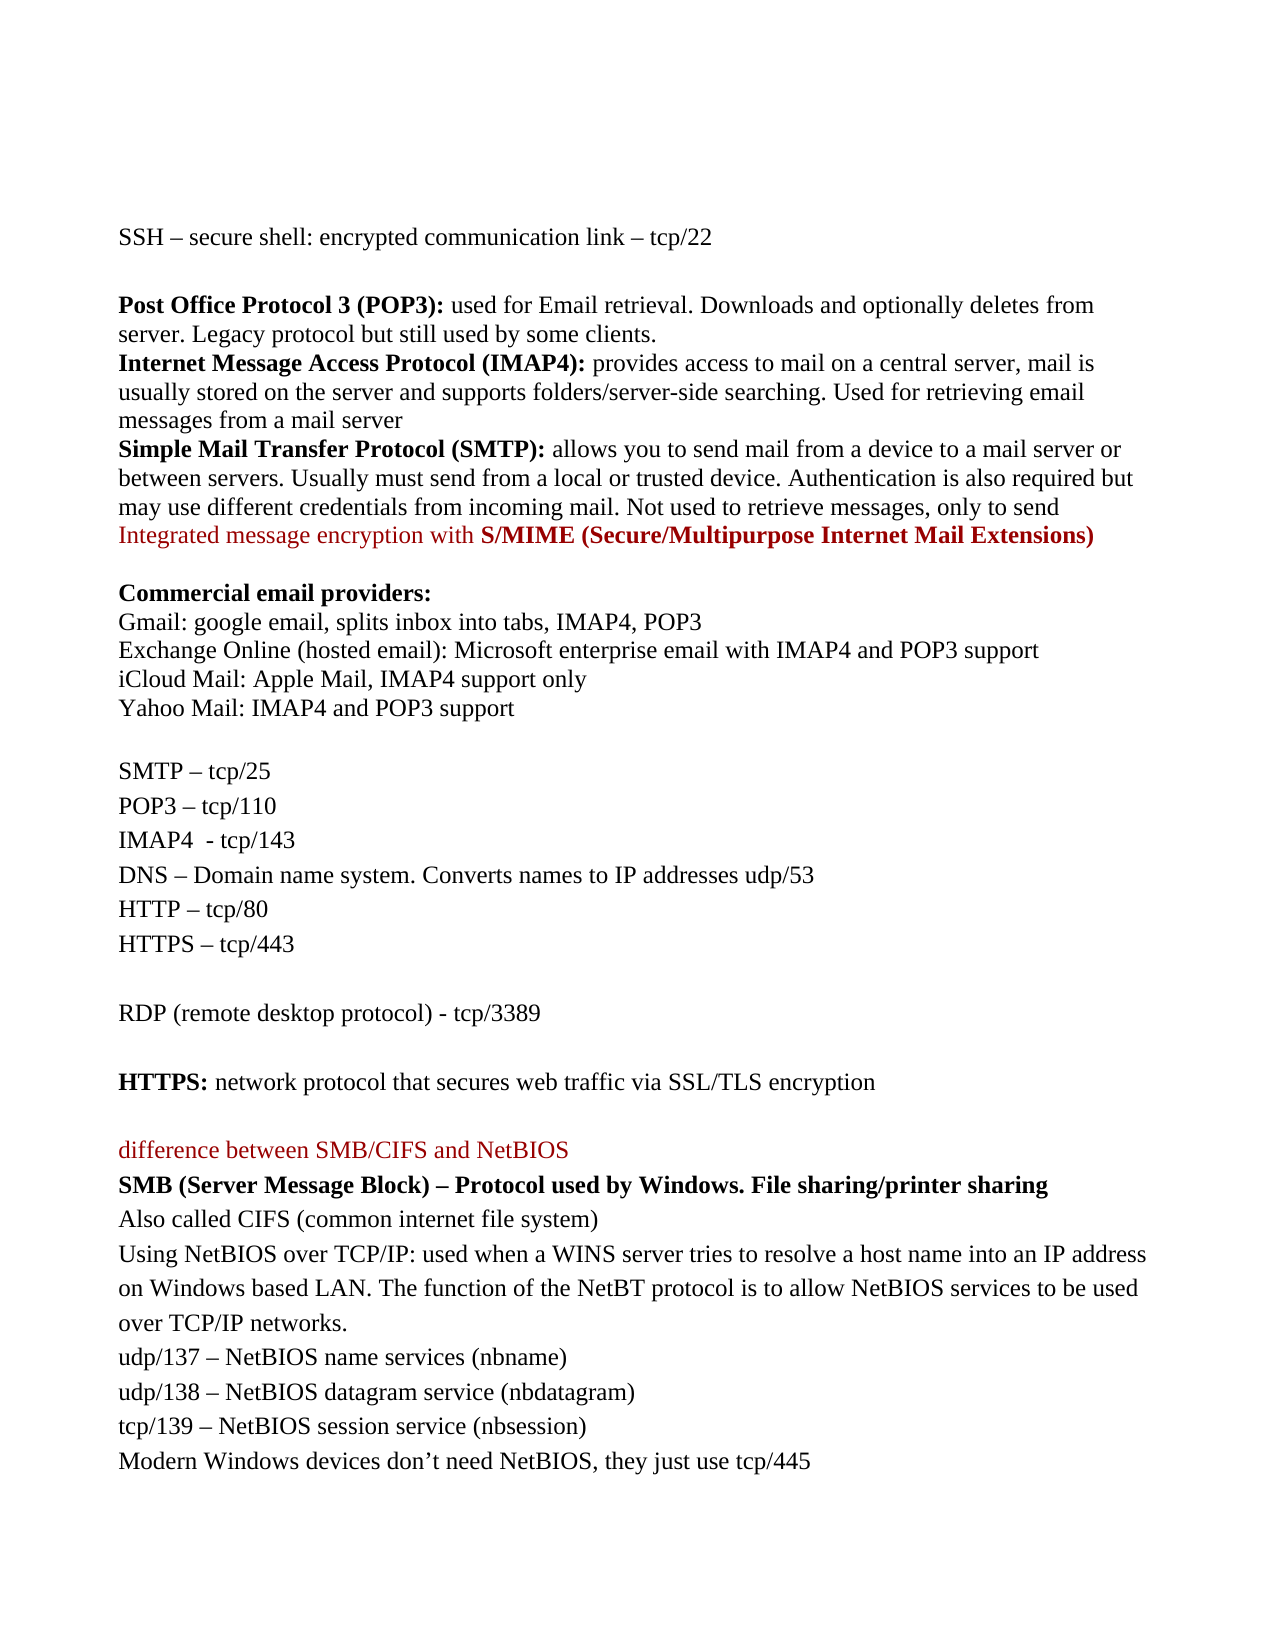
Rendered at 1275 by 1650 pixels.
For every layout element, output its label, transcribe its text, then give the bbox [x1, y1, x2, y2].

text Yahoo Mail: IMAP4 and POP3 support [118, 693, 1157, 722]
text iCloud Mail: Apple Mail, IMAP4 support only [118, 664, 1157, 693]
text POP3 – tcp/110 [118, 791, 1157, 819]
text SMTP – tcp/25 [118, 756, 1157, 785]
text HTTPS: network protocol that secures web traffic via SSL/TLS encryption [118, 1067, 1157, 1095]
text difference between SMB/CIFS and NetBIOS [118, 1136, 1157, 1164]
text Gmail: google email, splits inbox into tabs, IMAP4, POP3 [118, 607, 1157, 636]
text Integrated message encryption with S/MIME (Secure/Multipurpose Internet Mail Extensions) [118, 521, 1157, 549]
text SMB (Server Message Block) – Protocol used by Windows. File sharing/printer sharing [118, 1170, 1157, 1199]
text Also called CIFS (common internet file system) [118, 1204, 1157, 1233]
text HTTP – tcp/80 [118, 894, 1157, 923]
text tcp/139 – NetBIOS session service (nbsession) [118, 1411, 1157, 1440]
text Simple Mail Transfer Protocol (SMTP): allows you to send mail from a device to a mail server or between servers. Usually must send from a local or trusted device. Authentication is also required but may use different credentials from incoming mail. Not used to retrieve messages, only to send [118, 434, 1157, 521]
text Using NetBIOS over TCP/IP: used when a WINS server tries to resolve a host name into an IP address on Windows based LAN. The function of the NetBT protocol is to allow NetBIOS services to be used over TCP/IP networks. [118, 1239, 1157, 1337]
text RDP (remote desktop protocol) - tcp/3389 [118, 998, 1157, 1026]
text Internet Message Access Protocol (IMAP4): provides access to mail on a central server, mail is usually stored on the server and supports folders/server-side searching. Used for retrieving email messages from a mail server [118, 348, 1157, 434]
text HTTPS – tcp/443 [118, 929, 1157, 957]
text udp/137 – NetBIOS name services (nbname) [118, 1342, 1157, 1371]
text IMAP4 - tcp/143 [118, 825, 1157, 854]
text udp/138 – NetBIOS datagram service (nbdatagram) [118, 1377, 1157, 1406]
text Post Office Protocol 3 (POP3): used for Email retrieval. Downloads and optionally deletes from server. Legacy protocol but still used by some clients. [118, 291, 1157, 348]
text SSH – secure shell: encrypted communication link – tcp/22 [118, 222, 1157, 250]
text DNS – Domain name system. Converts names to IP addresses udp/53 [118, 860, 1157, 888]
text Modern Windows devices don’t need NetBIOS, they just use tcp/445 [118, 1446, 1157, 1474]
text Commercial email providers: [118, 578, 1157, 607]
text Exchange Online (hosted email): Microsoft enterprise email with IMAP4 and POP3 support [118, 636, 1157, 664]
